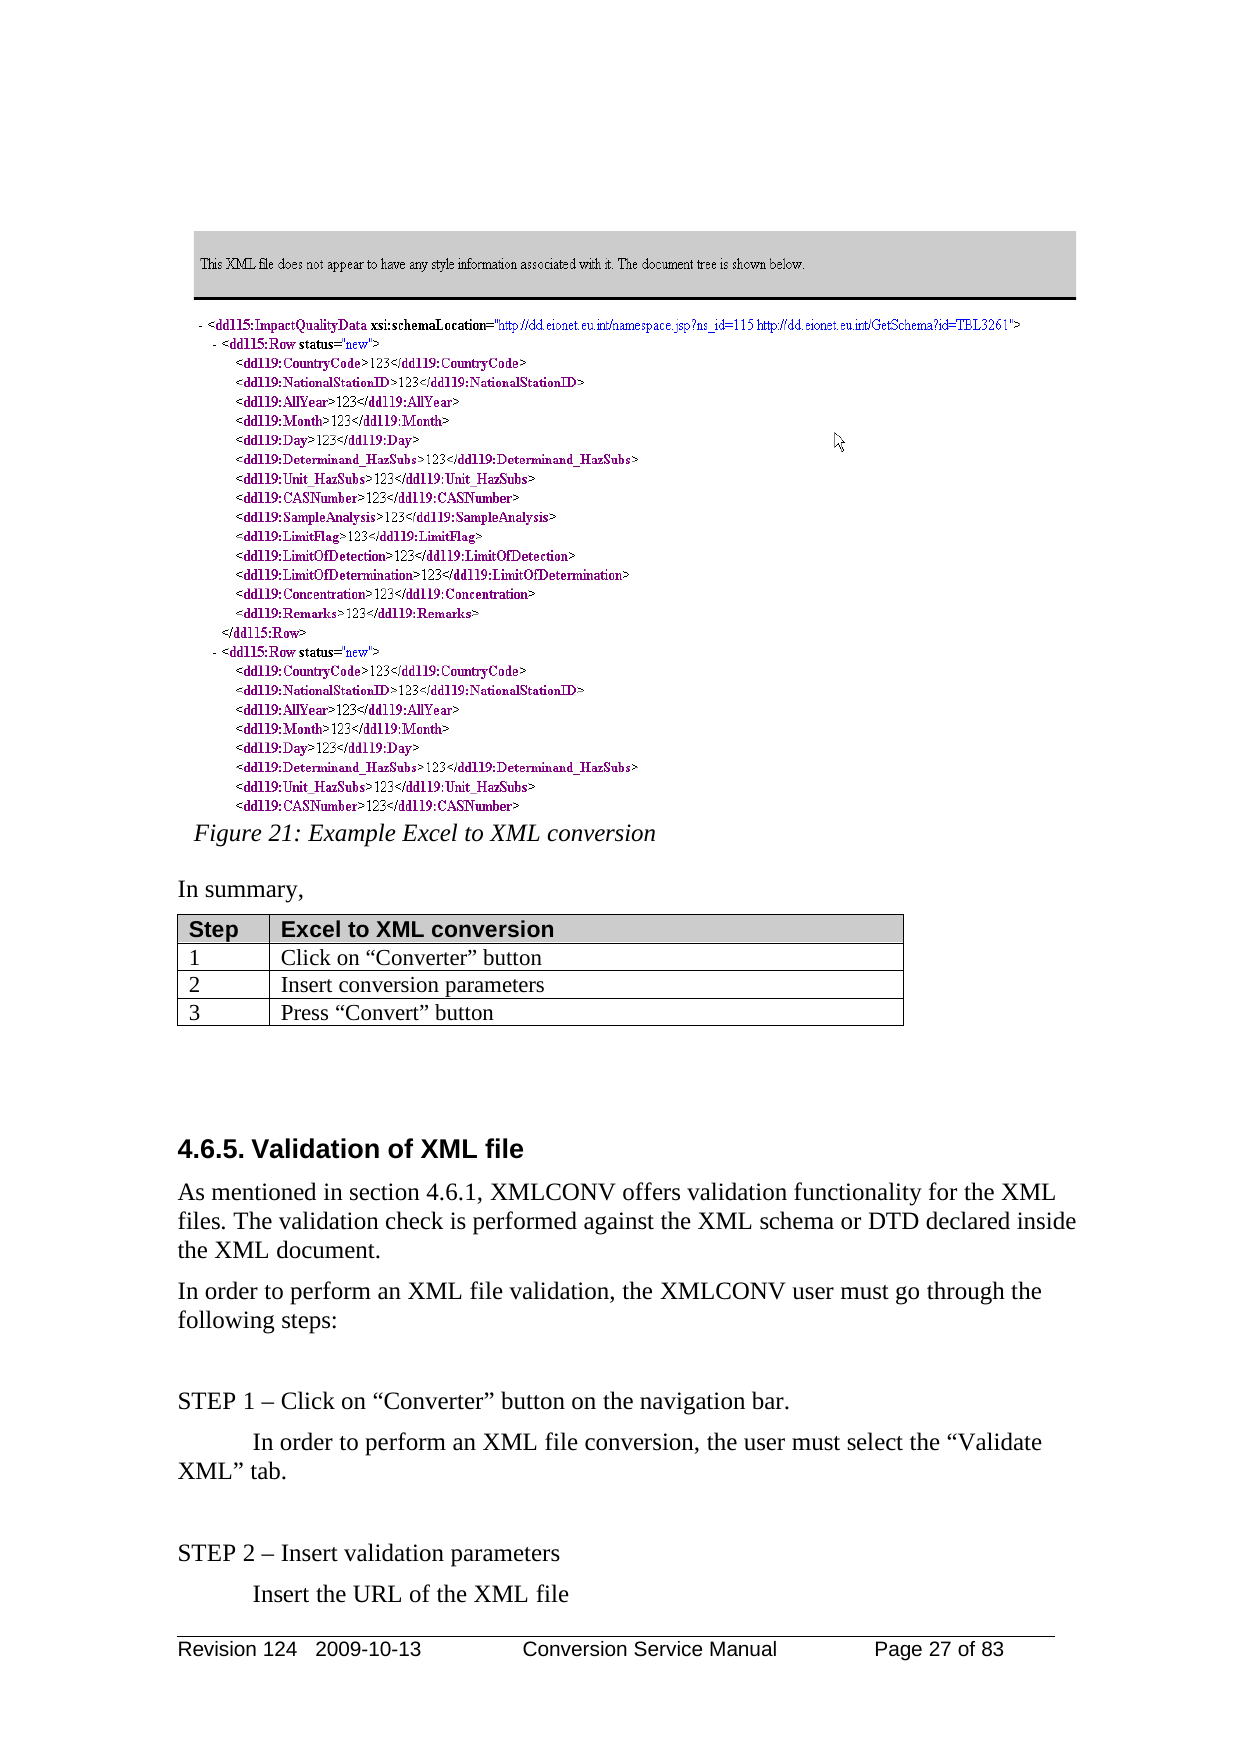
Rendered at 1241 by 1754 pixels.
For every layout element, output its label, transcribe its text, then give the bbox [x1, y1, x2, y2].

table_header Step [178, 915, 269, 942]
table_cell Click on “Converter” button [270, 944, 903, 970]
text As mentioned in section 4.6.1, XMLCONV offers validation functionality for the XML files. The validation check is performed against the XML schema or DTD declared inside the XML document. [177, 1177, 1092, 1264]
picture [193, 231, 1077, 819]
subtitle Validation of XML file [177, 1133, 1092, 1164]
table_header Excel to XML conversion [270, 915, 903, 942]
table_cell 1 [178, 944, 269, 970]
table_cell Press “Convert” button [270, 999, 903, 1025]
text In order to perform an XML file conversion, the user must select the “Validate XML” tab. [177, 1427, 1092, 1485]
table_cell 2 [178, 971, 269, 998]
text Insert the URL of the XML file [177, 1579, 1092, 1608]
text STEP 1 – Click on “Converter” button on the navigation bar. [177, 1386, 1092, 1415]
text In order to perform an XML file validation, the XMLCONV user must go through the following steps: [177, 1276, 1092, 1334]
text In summary, [177, 873, 1092, 903]
table_cell 3 [178, 999, 269, 1025]
table_cell Insert conversion parameters [270, 971, 903, 998]
text STEP 2 – Insert validation parameters [177, 1538, 1092, 1567]
text Figure 21: Example Excel to XML conversion [194, 819, 1076, 847]
